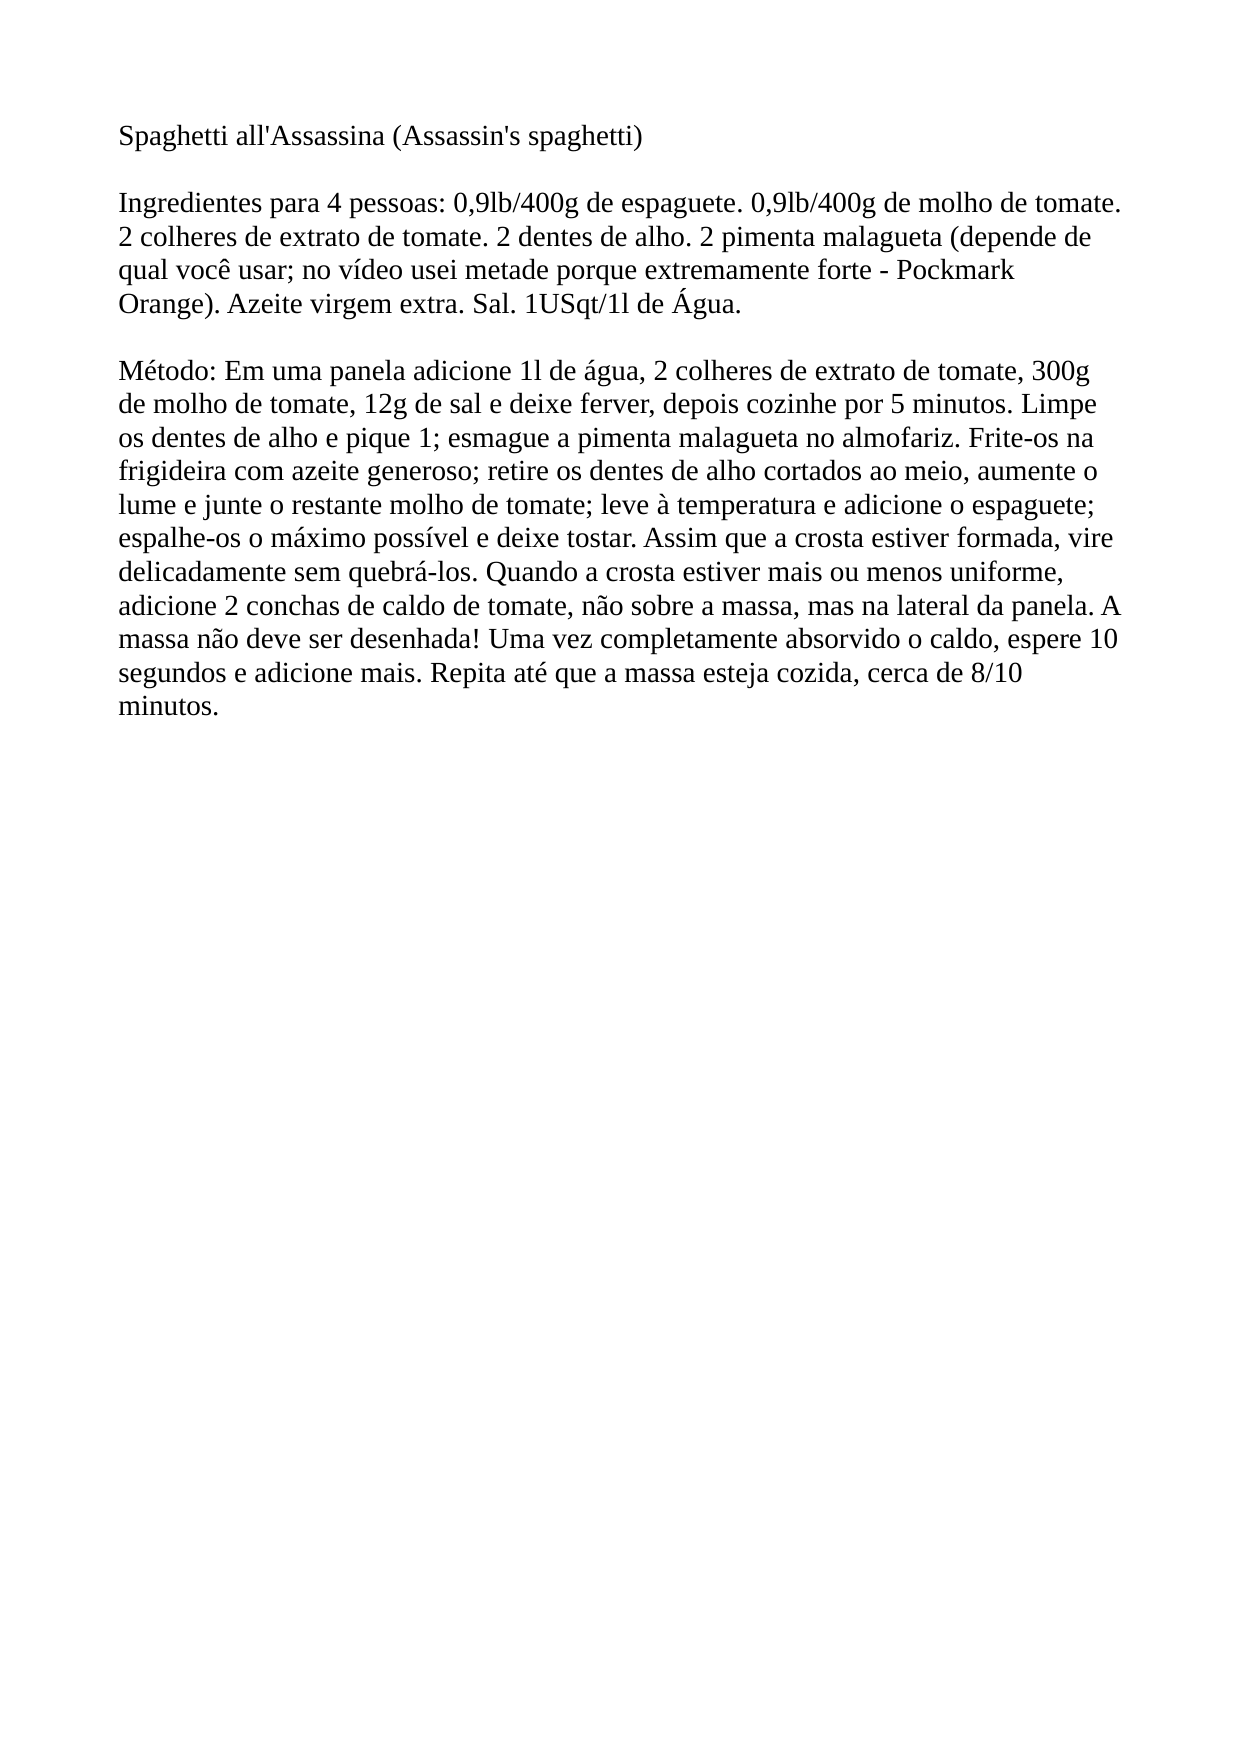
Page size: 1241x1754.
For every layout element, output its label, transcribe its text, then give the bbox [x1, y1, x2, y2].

text Método: Em uma panela adicione 1l de água, 2 colheres de extrato de tomate, 300g de molho de tomate, 12g de sal e deixe ferver, depois cozinhe por 5 minutos. Limpe os dentes de alho e pique 1; esmague a pimenta malagueta no almofariz. Frite-os na frigideira com azeite generoso; retire os dentes de alho cortados ao meio, aumente o lume e junte o restante molho de tomate; leve à temperatura e adicione o espaguete; espalhe-os o máximo possível e deixe tostar. Assim que a crosta estiver formada, vire delicadamente sem quebrá-los. Quando a crosta estiver mais ou menos uniforme, adicione 2 conchas de caldo de tomate, não sobre a massa, mas na lateral da panela. A massa não deve ser desenhada! Uma vez completamente absorvido o caldo, espere 10 segundos e adicione mais. Repita até que a massa esteja cozida, cerca de 8/10 minutos. [118, 353, 1122, 722]
text Ingredientes para 4 pessoas: 0,9lb/400g de espaguete. 0,9lb/400g de molho de tomate. 2 colheres de extrato de tomate. 2 dentes de alho. 2 pimenta malagueta (depende de qual você usar; no vídeo usei metade porque extremamente forte - Pockmark Orange). Azeite virgem extra. Sal. 1USqt/1l de Água. [118, 185, 1122, 319]
text Spaghetti all'Assassina (Assassin's spaghetti) [118, 118, 1122, 152]
